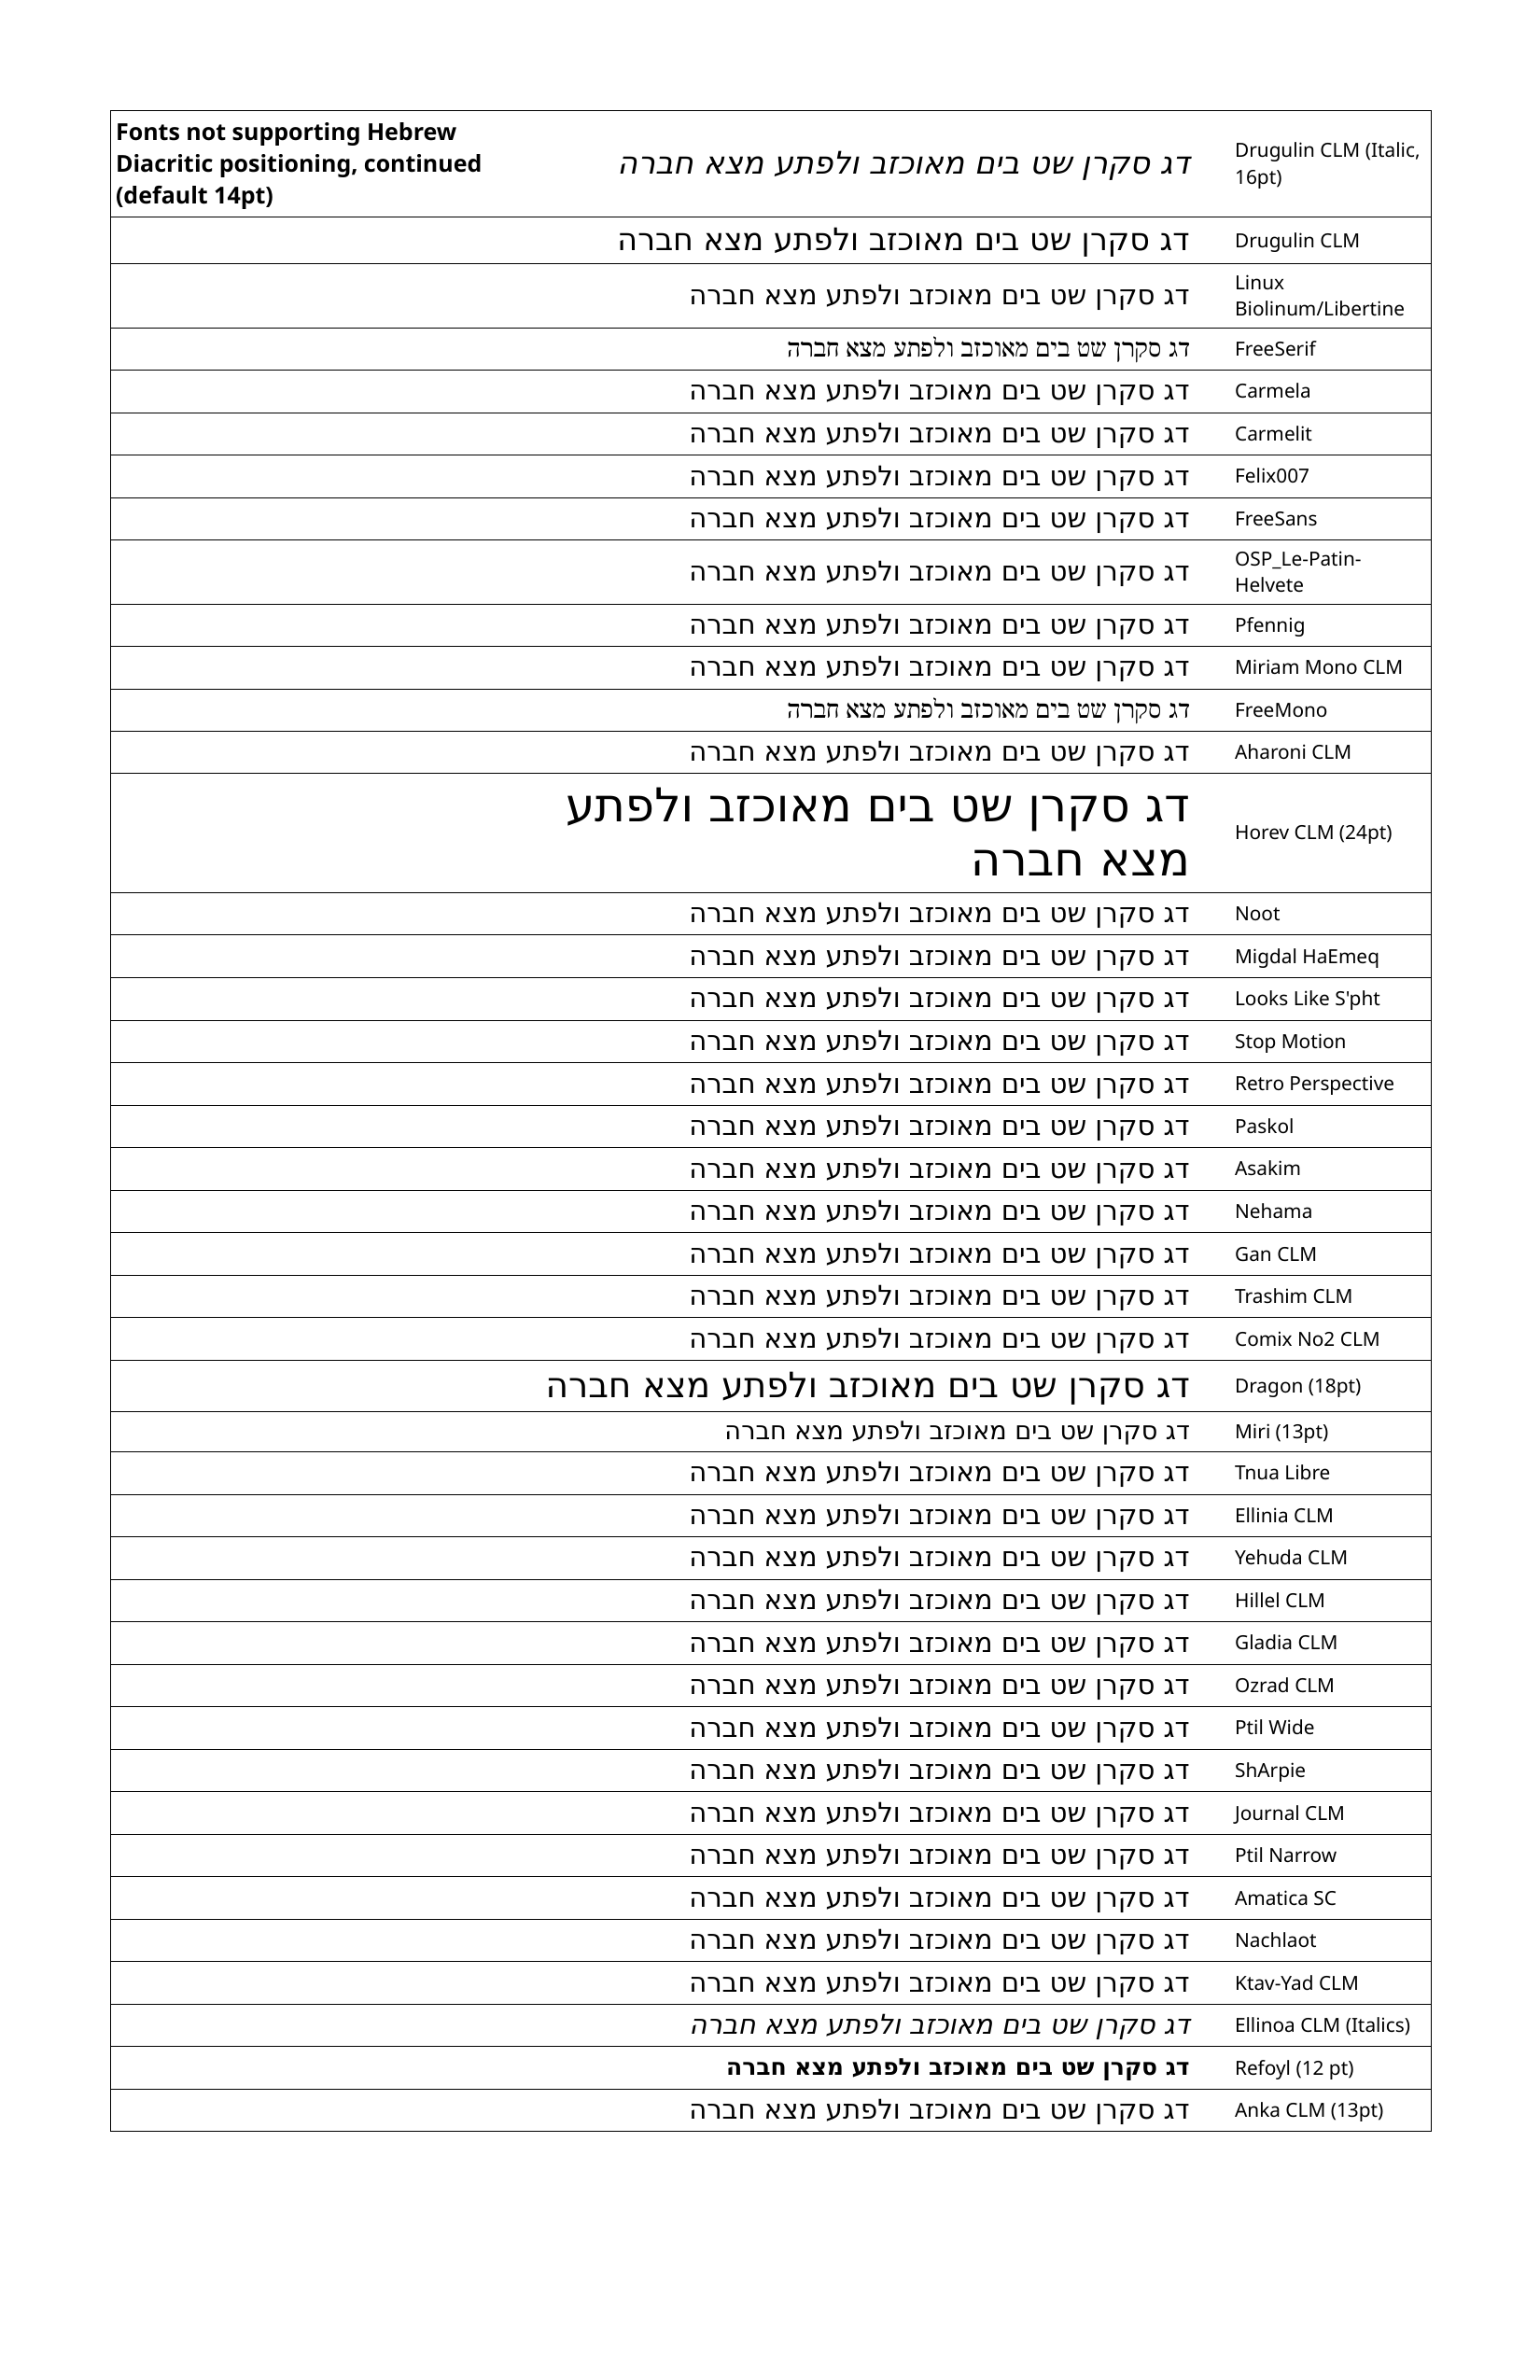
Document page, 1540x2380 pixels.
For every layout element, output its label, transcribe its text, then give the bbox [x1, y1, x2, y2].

table_cell [111, 2005, 503, 2046]
table_cell [1196, 329, 1229, 370]
table_cell [1196, 217, 1229, 263]
table_cell [1196, 264, 1229, 328]
table_cell Comix No2 CLM [1229, 1318, 1431, 1360]
table_cell דג סקרן שט בים מאוכזב ולפתע מצא חברה [504, 1106, 1196, 1147]
table_cell [1196, 647, 1229, 689]
table_cell Retro Perspective [1229, 1063, 1431, 1104]
table_cell [1196, 1877, 1229, 1919]
table_cell דג סקרן שט בים מאוכזב ולפתע מצא חברה [504, 1361, 1196, 1411]
table_cell [1196, 1495, 1229, 1536]
table_cell [111, 1063, 503, 1104]
table_cell דג סקרן שט בים מאוכזב ולפתע מצא חברה [111, 647, 1196, 689]
table_cell [1196, 1835, 1229, 1876]
table_cell Carmela [1229, 371, 1431, 413]
table_cell דג סקרן שט בים מאוכזב ולפתע מצא חברה [111, 935, 1196, 977]
table_cell דג סקרן שט בים מאוכזב ולפתע מצא חברה [111, 1707, 1196, 1749]
table_cell Carmelit [1229, 413, 1431, 455]
table_cell דג סקרן שט בים מאוכזב ולפתע מצא חברה [504, 1835, 1196, 1876]
table_cell OSP_Le-Patin-Helvete [1229, 540, 1431, 604]
table_cell [1196, 774, 1229, 892]
table_cell FreeSans [1229, 498, 1431, 539]
table_cell [1196, 1063, 1229, 1104]
table_cell דג סקרן שט בים מאוכזב ולפתע מצא חברה [111, 1021, 1196, 1062]
table_cell דג סקרן שט בים מאוכזב ולפתע מצא חברה [504, 371, 1196, 413]
table_cell [111, 1148, 503, 1189]
table_cell Ptil Wide [1229, 1707, 1431, 1749]
table_cell Nehama [1229, 1191, 1431, 1232]
table_cell [111, 1495, 503, 1536]
table_cell דג סקרן שט בים מאוכזב ולפתע מצא חברה [504, 413, 1196, 455]
table_cell דג סקרן שט בים מאוכזב ולפתע מצא חברה [504, 1063, 1196, 1104]
table_cell Journal CLM [1229, 1792, 1431, 1834]
table_cell ShArpie [1229, 1750, 1431, 1791]
table_cell דג סקרן שט בים מאוכזב ולפתע מצא חברה [504, 605, 1196, 646]
table_cell Ozrad CLM [1229, 1665, 1431, 1706]
table_cell דג סקרן שט בים מאוכזב ולפתע מצא חברה [504, 1962, 1196, 2004]
table_cell [1196, 1452, 1229, 1494]
table_cell דג סקרן שט בים מאוכזב ולפתע מצא חברה [504, 329, 1196, 370]
table_cell [1196, 1412, 1229, 1451]
table_cell [1196, 2005, 1229, 2046]
table_cell [111, 371, 503, 413]
table_cell דג סקרן שט בים מאוכזב ולפתע מצא חברה [504, 1580, 1196, 1621]
table_cell דג סקרן שט בים מאוכזב ולפתע מצא חברה [504, 774, 1196, 892]
table_cell Trashim CLM [1229, 1276, 1431, 1317]
table_cell דג סקרן שט בים מאוכזב ולפתע מצא חברה [111, 690, 1196, 730]
table_cell דג סקרן שט בים מאוכזב ולפתע מצא חברה [504, 1920, 1196, 1961]
table_cell Ellinoa CLM (Italics) [1229, 2005, 1431, 2046]
table_cell [111, 1920, 503, 1961]
table_cell [111, 413, 503, 455]
table_cell דג סקרן שט בים מאוכזב ולפתע מצא חברה [504, 540, 1196, 604]
table_cell [111, 455, 503, 497]
table_cell Ellinia CLM [1229, 1495, 1431, 1536]
table_cell [111, 893, 503, 934]
table_cell דג סקרן שט בים מאוכזב ולפתע מצא חברה [504, 498, 1196, 539]
table_cell [111, 1580, 503, 1621]
table_cell דג סקרן שט בים מאוכזב ולפתע מצא חברה [504, 893, 1196, 934]
table_cell Tnua Libre [1229, 1452, 1431, 1494]
table_cell [1196, 935, 1229, 977]
table_cell Felix007 [1229, 455, 1431, 497]
table_cell [1196, 1191, 1229, 1232]
table_cell [111, 1361, 503, 1411]
table_cell [111, 217, 503, 263]
table_cell [1196, 1750, 1229, 1791]
table_cell [1196, 2047, 1229, 2089]
table_cell [111, 774, 503, 892]
table_cell Drugulin CLM [1229, 217, 1431, 263]
table_cell [111, 1792, 503, 1834]
table_cell Hillel CLM [1229, 1580, 1431, 1621]
table_cell Looks Like S'pht [1229, 978, 1431, 1019]
table_cell Miriam Mono CLM [1229, 647, 1431, 689]
table_cell [1196, 1537, 1229, 1579]
table_cell Ptil Narrow [1229, 1835, 1431, 1876]
table_cell [1196, 1233, 1229, 1275]
table_cell [1196, 498, 1229, 539]
table_cell דג סקרן שט בים מאוכזב ולפתע מצא חברה [504, 1537, 1196, 1579]
table_cell [111, 2090, 503, 2131]
table_header דג סקרן שט בים מאוכזב ולפתע מצא חברה [504, 111, 1196, 217]
table_cell Linux Biolinum/Libertine [1229, 264, 1431, 328]
table_cell [111, 1318, 503, 1360]
table_cell [111, 2047, 503, 2089]
table_cell [1196, 605, 1229, 646]
table_cell דג סקרן שט בים מאוכזב ולפתע מצא חברה [111, 1412, 1196, 1451]
table_cell Ktav-Yad CLM [1229, 1962, 1431, 2004]
table_cell Aharoni CLM [1229, 732, 1431, 773]
table_cell [1196, 455, 1229, 497]
table_cell Noot [1229, 893, 1431, 934]
table_header [1196, 111, 1229, 217]
table_cell Stop Motion [1229, 1021, 1431, 1062]
table_cell [111, 264, 503, 328]
table_cell [1196, 893, 1229, 934]
table_cell [1196, 1021, 1229, 1062]
table_cell [111, 329, 503, 370]
table_cell Amatica SC [1229, 1877, 1431, 1919]
table_cell [111, 498, 503, 539]
table_cell Dragon (18pt) [1229, 1361, 1431, 1411]
table_cell דג סקרן שט בים מאוכזב ולפתע מצא חברה [111, 1452, 1196, 1494]
table_cell [111, 540, 503, 604]
table_cell [1196, 690, 1229, 730]
table_cell [1196, 732, 1229, 773]
table_cell Nachlaot [1229, 1920, 1431, 1961]
table_cell דג סקרן שט בים מאוכזב ולפתע מצא חברה [504, 2047, 1196, 2089]
table_cell [1196, 1106, 1229, 1147]
table_cell [1196, 1707, 1229, 1749]
table_cell Gan CLM [1229, 1233, 1431, 1275]
table_cell [111, 1835, 503, 1876]
table_cell דג סקרן שט בים מאוכזב ולפתע מצא חברה [504, 1495, 1196, 1536]
table_cell דג סקרן שט בים מאוכזב ולפתע מצא חברה [504, 1792, 1196, 1834]
table_cell דג סקרן שט בים מאוכזב ולפתע מצא חברה [111, 1233, 1196, 1275]
table_cell Paskol [1229, 1106, 1431, 1147]
table_cell [111, 1537, 503, 1579]
table_cell Miri (13pt) [1229, 1412, 1431, 1451]
table_cell [111, 1962, 503, 2004]
table_cell [111, 605, 503, 646]
table_cell [1196, 1962, 1229, 2004]
table_header Fonts not supporting Hebrew Diacritic positioning, continued (default 14pt) [111, 111, 503, 217]
table_cell דג סקרן שט בים מאוכזב ולפתע מצא חברה [111, 1276, 1196, 1317]
table_cell [1196, 1920, 1229, 1961]
table_cell Asakim [1229, 1148, 1431, 1189]
table_cell Anka CLM (13pt) [1229, 2090, 1431, 2131]
table_cell דג סקרן שט בים מאוכזב ולפתע מצא חברה [504, 264, 1196, 328]
table_cell [1196, 540, 1229, 604]
table_cell [1196, 371, 1229, 413]
table_cell [1196, 1361, 1229, 1411]
table_cell דג סקרן שט בים מאוכזב ולפתע מצא חברה [504, 455, 1196, 497]
table_cell דג סקרן שט בים מאוכזב ולפתע מצא חברה [504, 2005, 1196, 2046]
table_cell דג סקרן שט בים מאוכזב ולפתע מצא חברה [504, 2090, 1196, 2131]
table_cell Gladia CLM [1229, 1622, 1431, 1664]
table_cell [111, 1877, 503, 1919]
table_header Drugulin CLM (Italic, 16pt) [1229, 111, 1431, 217]
table_cell דג סקרן שט בים מאוכזב ולפתע מצא חברה [111, 1622, 1196, 1664]
table_cell [111, 732, 503, 773]
table_cell דג סקרן שט בים מאוכזב ולפתע מצא חברה [111, 1665, 1196, 1706]
table_cell דג סקרן שט בים מאוכזב ולפתע מצא חברה [504, 217, 1196, 263]
table_cell Migdal HaEmeq [1229, 935, 1431, 977]
table_cell דג סקרן שט בים מאוכזב ולפתע מצא חברה [504, 1877, 1196, 1919]
table_cell [111, 1191, 503, 1232]
table_cell Yehuda CLM [1229, 1537, 1431, 1579]
table_cell [1196, 1148, 1229, 1189]
table_cell דג סקרן שט בים מאוכזב ולפתע מצא חברה [504, 1148, 1196, 1189]
table_cell FreeSerif [1229, 329, 1431, 370]
table_cell [111, 1106, 503, 1147]
table_cell [1196, 2090, 1229, 2131]
table_cell [1196, 1622, 1229, 1664]
table_cell [1196, 1318, 1229, 1360]
table_cell [1196, 978, 1229, 1019]
table_cell [1196, 1276, 1229, 1317]
table_cell [1196, 1792, 1229, 1834]
table_cell Refoyl (12 pt) [1229, 2047, 1431, 2089]
table_cell דג סקרן שט בים מאוכזב ולפתע מצא חברה [111, 978, 1196, 1019]
table_cell דג סקרן שט בים מאוכזב ולפתע מצא חברה [111, 1750, 1196, 1791]
table_cell [1196, 1665, 1229, 1706]
table_cell [1196, 1580, 1229, 1621]
table_cell דג סקרן שט בים מאוכזב ולפתע מצא חברה [504, 732, 1196, 773]
table_cell Horev CLM (24pt) [1229, 774, 1431, 892]
table_cell דג סקרן שט בים מאוכזב ולפתע מצא חברה [504, 1318, 1196, 1360]
table_cell FreeMono [1229, 690, 1431, 730]
table_cell דג סקרן שט בים מאוכזב ולפתע מצא חברה [504, 1191, 1196, 1232]
table_cell [1196, 413, 1229, 455]
table_cell Pfennig [1229, 605, 1431, 646]
